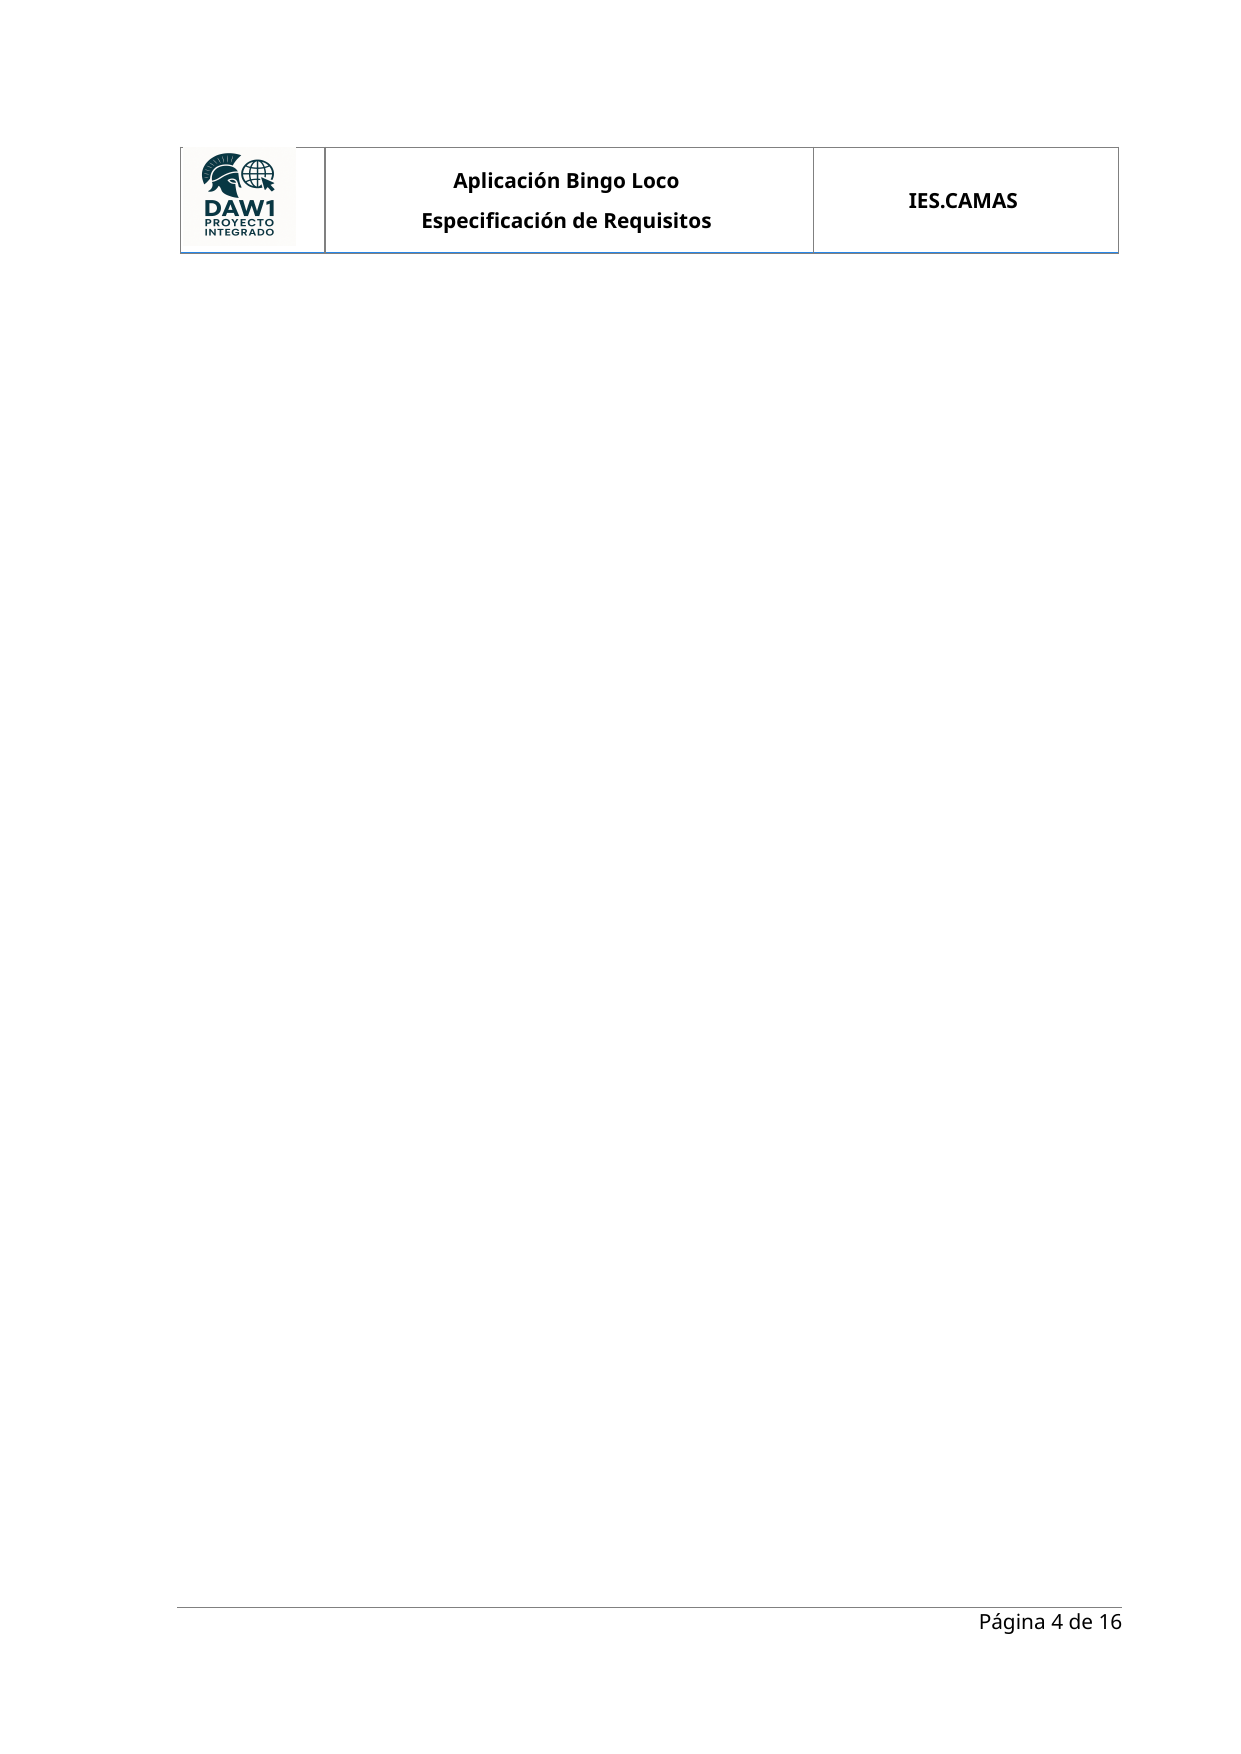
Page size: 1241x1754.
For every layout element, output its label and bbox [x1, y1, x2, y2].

picture [183, 147, 296, 246]
